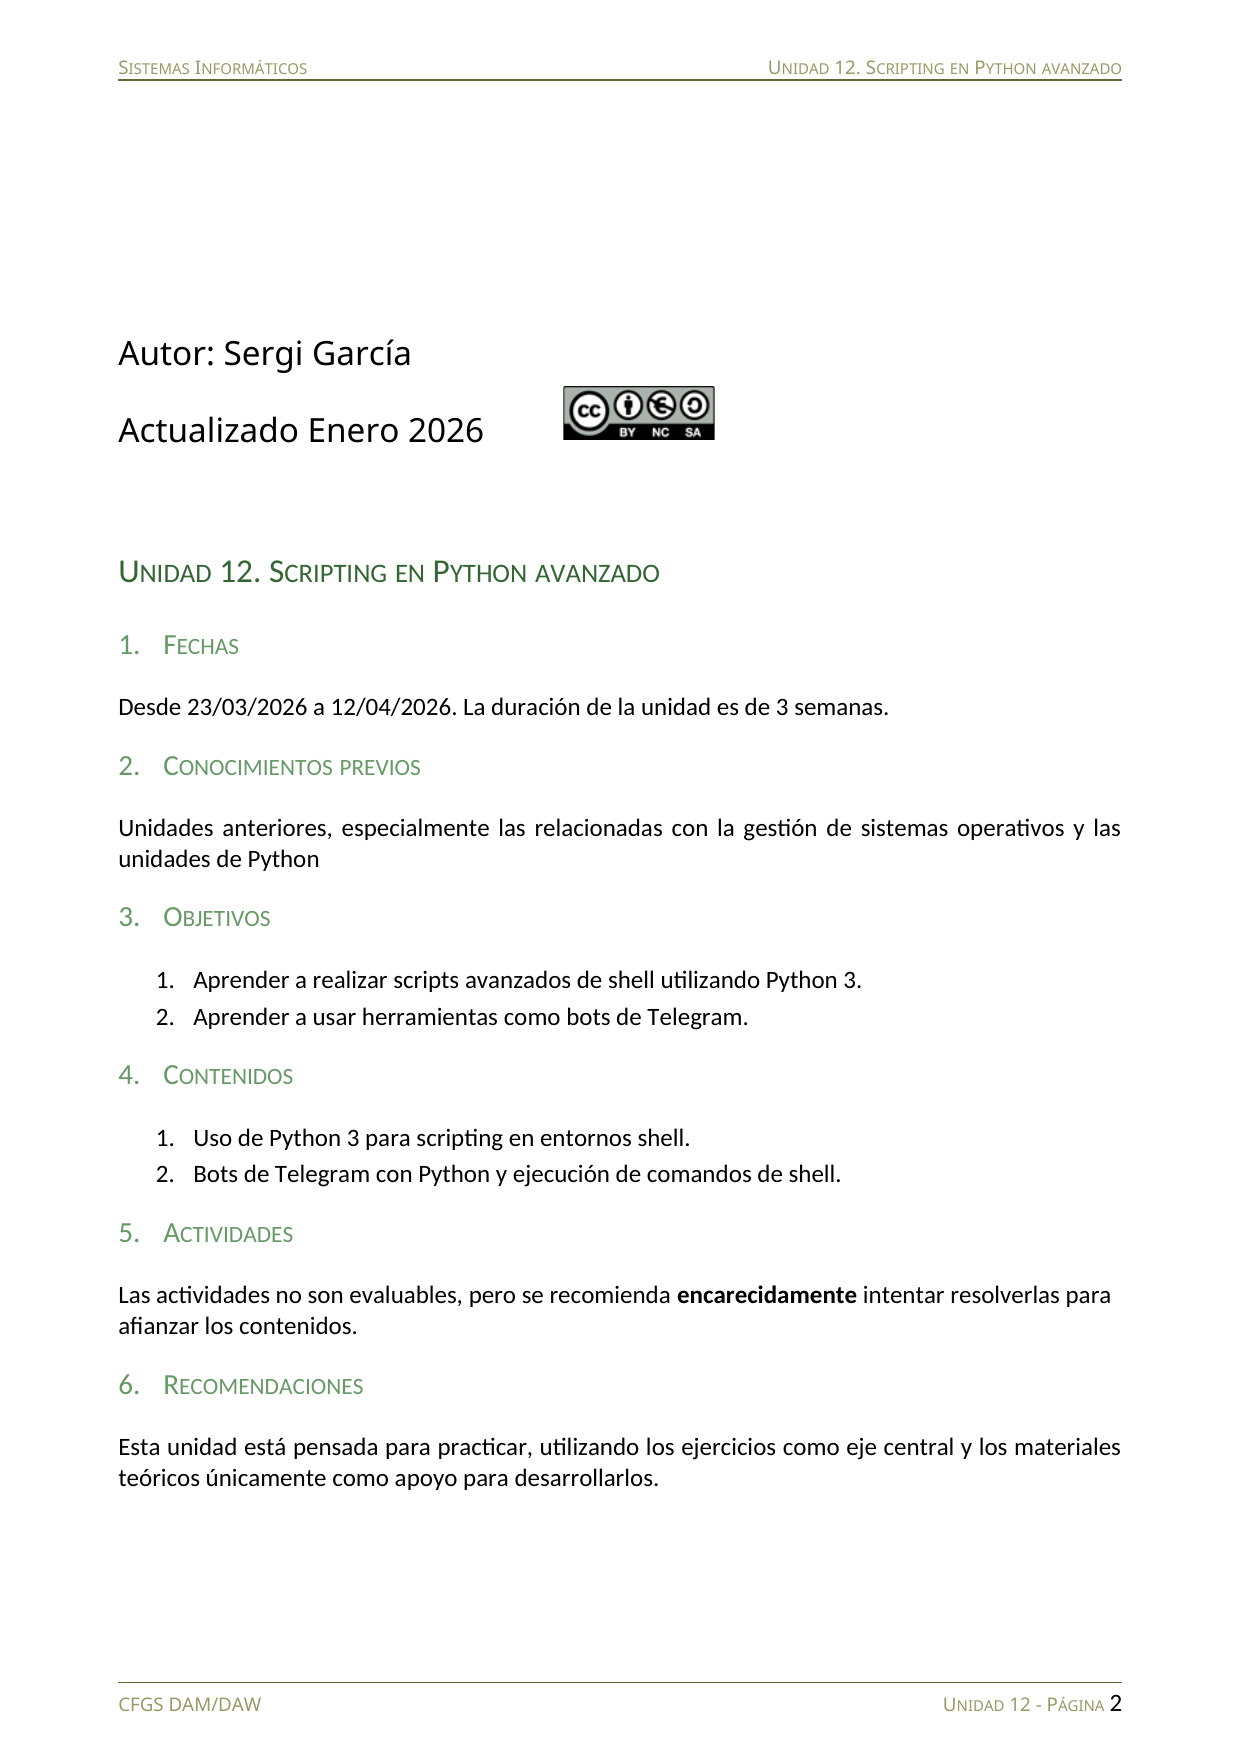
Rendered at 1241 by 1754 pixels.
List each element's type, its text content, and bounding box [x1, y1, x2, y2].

subtitle Recomendaciones [118, 1366, 1122, 1401]
list Bots de Telegram con Python y ejecución de comandos de shell. [156, 1159, 1122, 1189]
text Desde 23/03/2026 a 12/04/2026. La duración de la unidad es de 3 semanas. [118, 691, 1122, 722]
text Unidades anteriores, especialmente las relacionadas con la gestión de sistemas operativos y las unidades de Python [118, 812, 1122, 873]
list Aprender a realizar scripts avanzados de shell utilizando Python 3. [156, 964, 1122, 994]
picture [563, 386, 715, 440]
subtitle Objetivos [118, 898, 1122, 934]
text Esta unidad está pensada para practicar, utilizando los ejercicios como eje central y los materiales teóricos únicamente como apoyo para desarrollarlos. [118, 1431, 1122, 1492]
subtitle Conocimientos previos [118, 747, 1122, 782]
text Las actividades no son evaluables, pero se recomienda encarecidamente intentar resolverlas para afianzar los contenidos. [118, 1280, 1122, 1341]
text Unidad 12. Scripting en Python avanzado [118, 550, 1122, 591]
text Autor: Sergi García [118, 329, 1122, 375]
subtitle Contenidos [118, 1056, 1122, 1092]
subtitle Actividades [118, 1214, 1122, 1249]
subtitle Fechas [118, 626, 1122, 661]
text Actualizado Enero 2026 [118, 407, 1122, 453]
list Aprender a usar herramientas como bots de Telegram. [156, 1001, 1122, 1031]
list Uso de Python 3 para scripting en entornos shell. [156, 1122, 1122, 1152]
